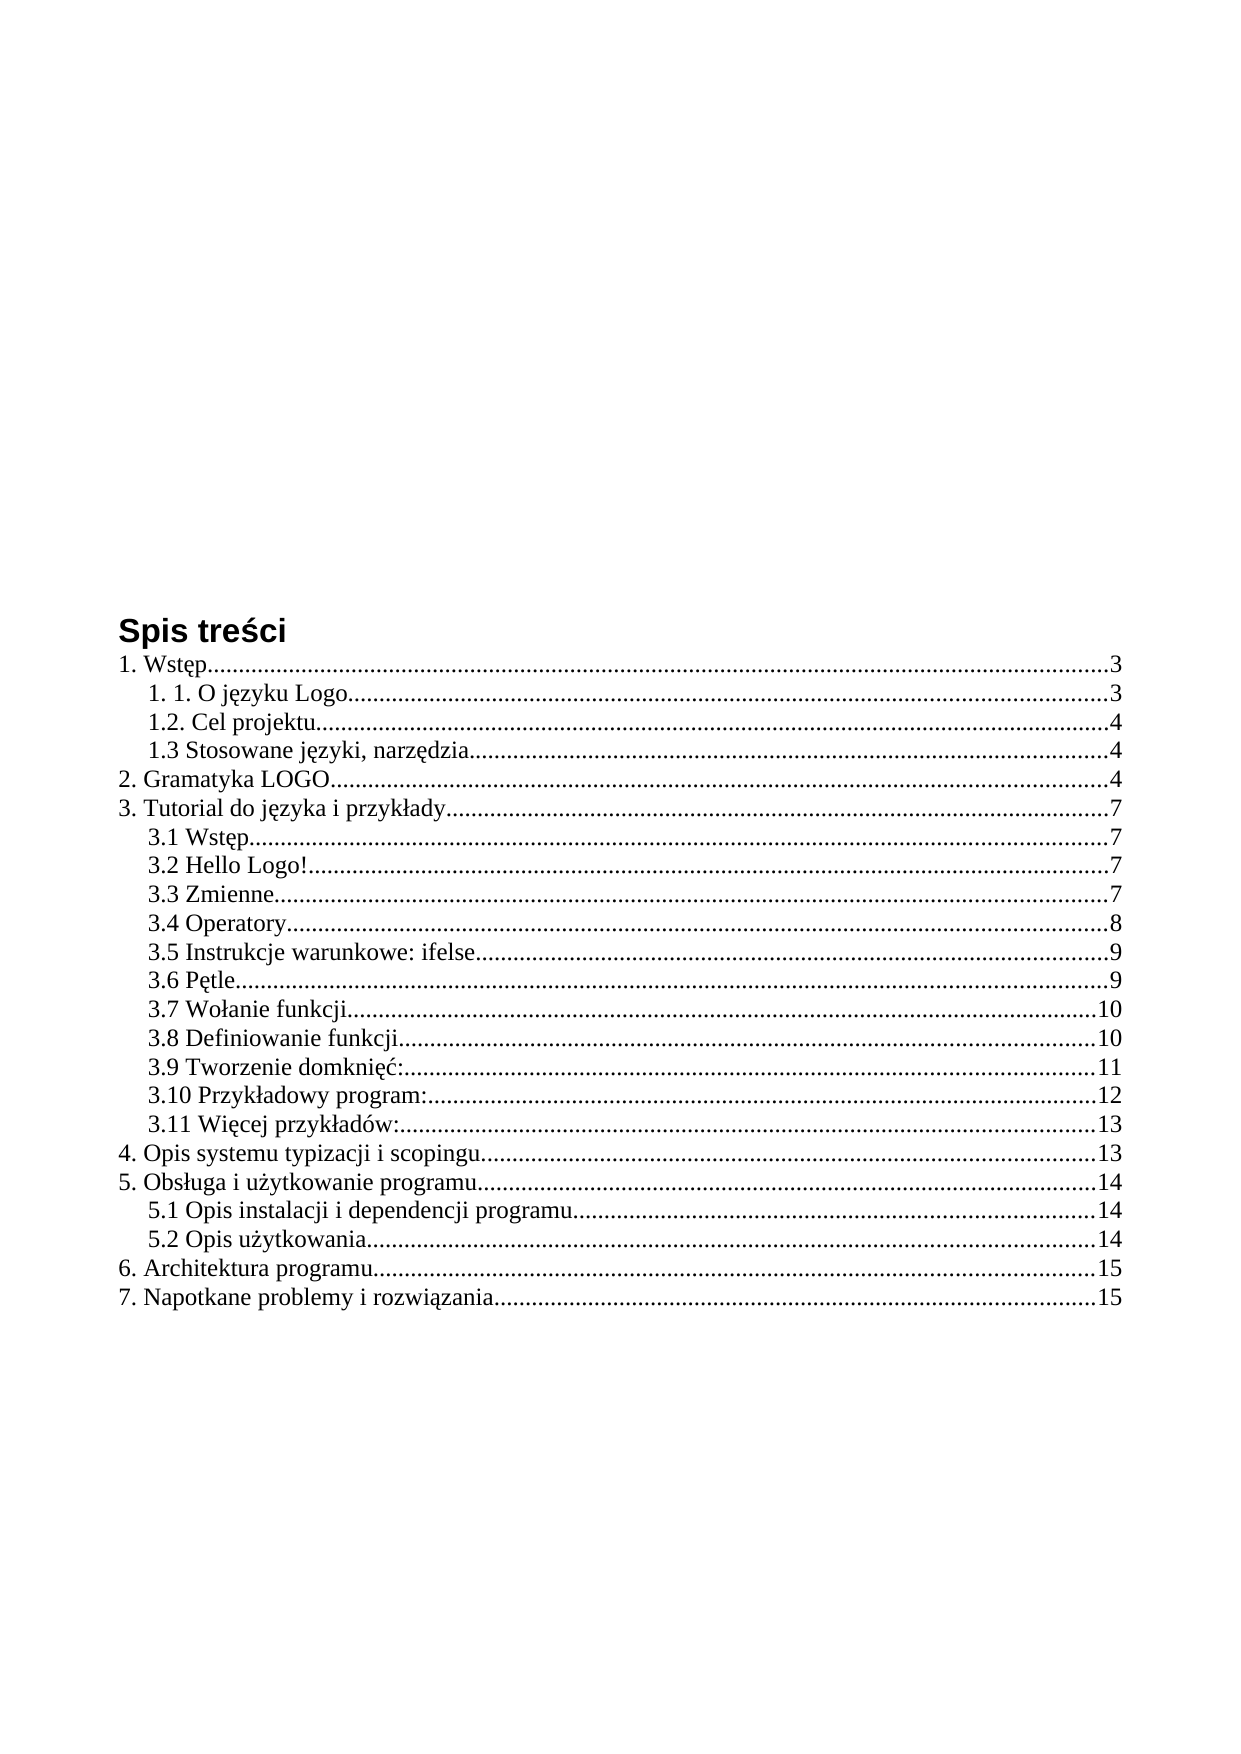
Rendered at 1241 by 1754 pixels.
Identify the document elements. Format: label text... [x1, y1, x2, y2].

text 3.10 Przykładowy program: 12 [148, 1080, 1122, 1109]
text 1.2. Cel projektu 4 [148, 707, 1122, 735]
text 3.1 Wstęp 7 [148, 822, 1122, 850]
text 5.2 Opis użytkowania 14 [148, 1224, 1122, 1253]
text 3.7 Wołanie funkcji 10 [148, 994, 1122, 1023]
text 3.2 Hello Logo! 7 [148, 850, 1122, 879]
text 1. Wstęp 3 [118, 649, 1122, 678]
text 5.1 Opis instalacji i dependencji programu 14 [148, 1195, 1122, 1224]
text 6. Architektura programu 15 [118, 1253, 1122, 1282]
text 1.3 Stosowane języki, narzędzia. 4 [148, 735, 1122, 764]
text 3.11 Więcej przykładów: 13 [148, 1109, 1122, 1138]
text 3. Tutorial do języka i przykłady 7 [118, 793, 1122, 822]
text 2. Gramatyka LOGO 4 [118, 764, 1122, 793]
text 3.4 Operatory 8 [148, 908, 1122, 937]
text 3.8 Definiowanie funkcji 10 [148, 1023, 1122, 1052]
text 3.6 Pętle 9 [148, 965, 1122, 994]
subtitle Spis treści [118, 611, 1122, 649]
text 4. Opis systemu typizacji i scopingu. 13 [118, 1138, 1122, 1167]
text 1. 1. O języku Logo 3 [148, 678, 1122, 707]
text 3.9 Tworzenie domknięć: 11 [148, 1052, 1122, 1080]
text 3.5 Instrukcje warunkowe: ifelse 9 [148, 937, 1122, 965]
text 3.3 Zmienne 7 [148, 879, 1122, 908]
text 5. Obsługa i użytkowanie programu 14 [118, 1167, 1122, 1195]
text 7. Napotkane problemy i rozwiązania 15 [118, 1282, 1122, 1310]
